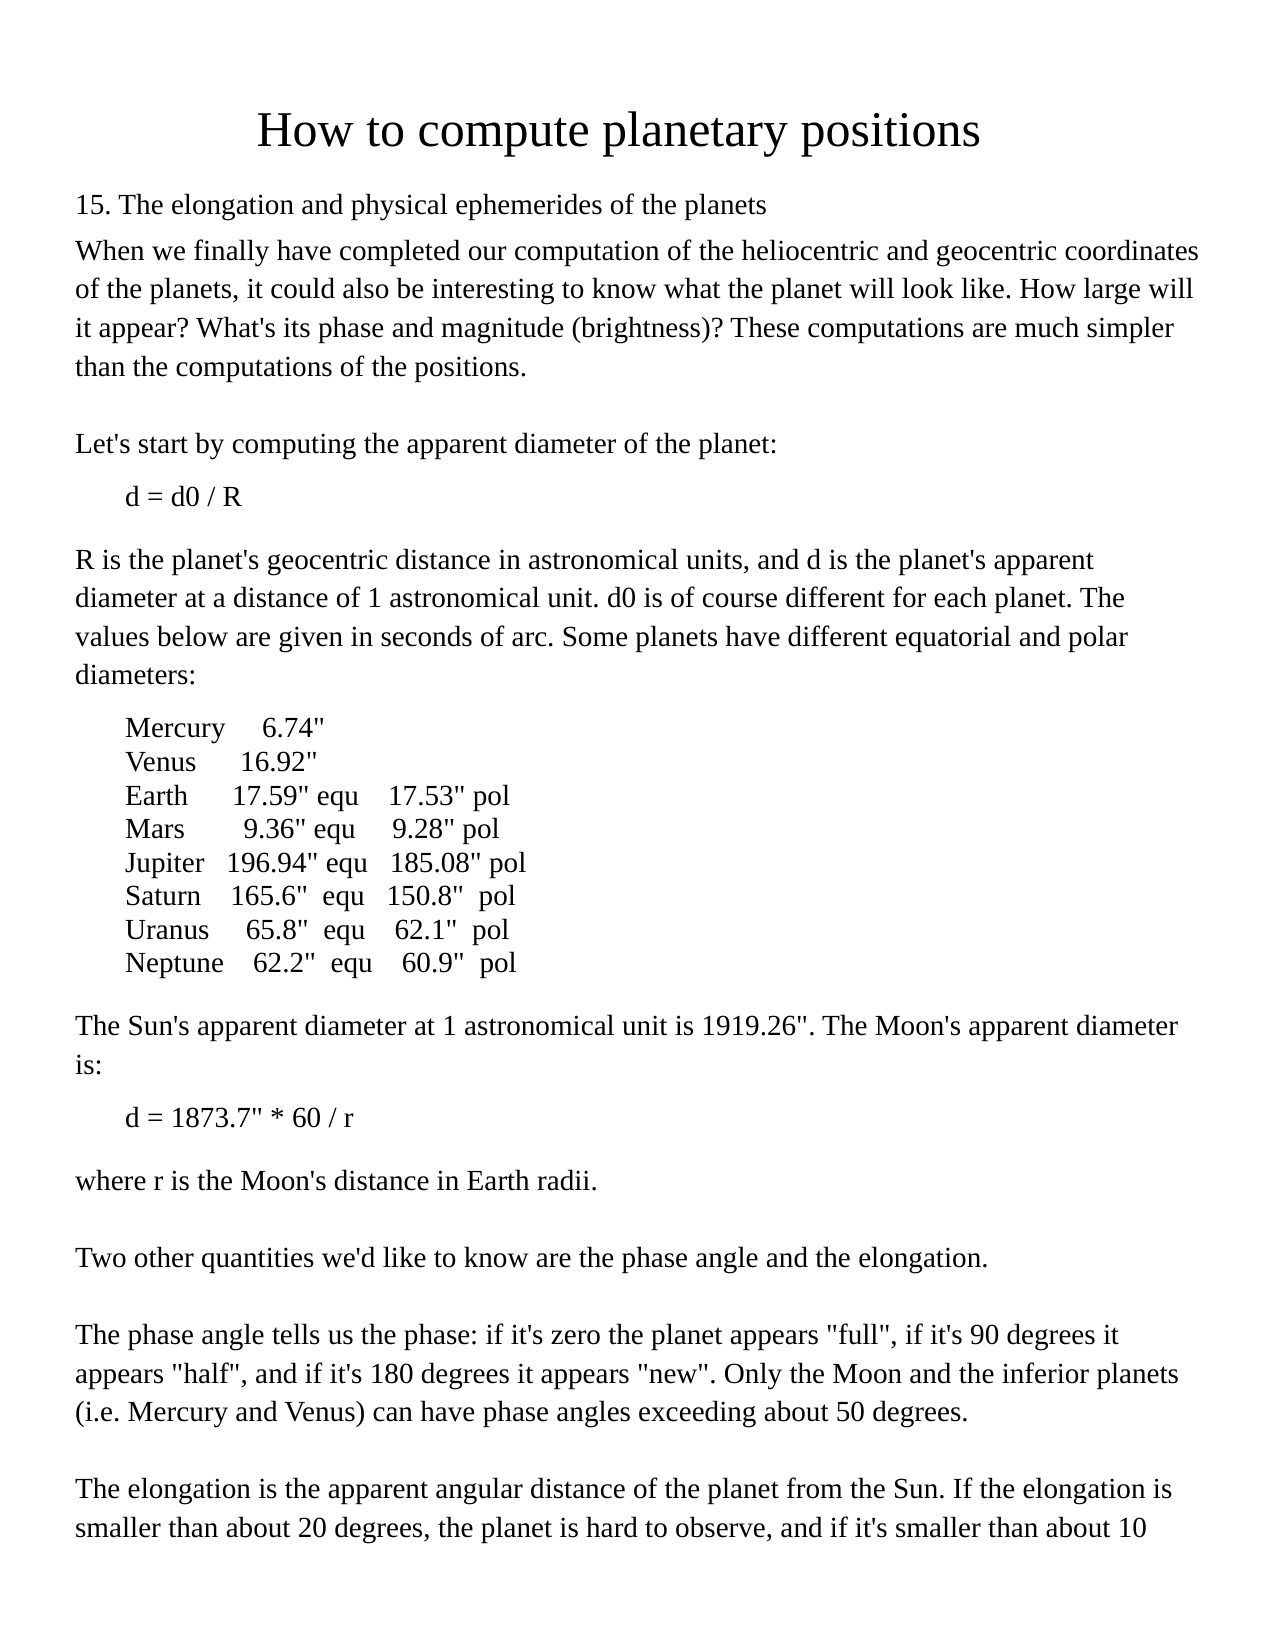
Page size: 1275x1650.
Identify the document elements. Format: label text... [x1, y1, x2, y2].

text Earth 17.59" equ 17.53" pol [75, 778, 1200, 811]
text Uranus 65.8" equ 62.1" pol [75, 912, 1200, 945]
text d = 1873.7" * 60 / r [75, 1100, 1200, 1134]
text Mercury 6.74" [75, 711, 1200, 744]
text R is the planet's geocentric distance in astronomical units, and d is the planet's apparent diameter at a distance of 1 astronomical unit. d0 is of course different for each planet. The values below are given in seconds of arc. Some planets have different equatorial and polar diameters: [75, 542, 1200, 691]
text Mars 9.36" equ 9.28" pol [75, 811, 1200, 845]
text Neptune 62.2" equ 60.9" pol [75, 945, 1200, 979]
text d = d0 / R [75, 479, 1200, 512]
subtitle 15. The elongation and physical ephemerides of the planets [75, 187, 1200, 221]
text When we finally have completed our computation of the heliocentric and geocentric coordinates of the planets, it could also be interesting to know what the planet will look like. How large will it appear? What's its phase and magnitude (brightness)? These computations are much simpler than the computations of the positions. Let's start by computing the apparent diameter of the planet: [75, 233, 1200, 459]
text Saturn 165.6" equ 150.8" pol [75, 878, 1200, 912]
text Jupiter 196.94" equ 185.08" pol [75, 845, 1200, 878]
text The Sun's apparent diameter at 1 astronomical unit is 1919.26". The Moon's apparent diameter is: [75, 1008, 1200, 1081]
text where r is the Moon's distance in Earth radii. Two other quantities we'd like to know are the phase angle and the elongation. The phase angle tells us the phase: if it's zero the planet appears "full", if it's 90 degrees it appears "half", and if it's 180 degrees it appears "new". Only the Moon and the inferior planets (i.e. Mercury and Venus) can have phase angles exceeding about 50 degrees. The elongation is the apparent angular distance of the planet from the Sun. If the elongation is smaller than about 20 degrees, the planet is hard to observe, and if it's smaller than about 10 [75, 1163, 1200, 1543]
text Venus 16.92" [75, 744, 1200, 778]
